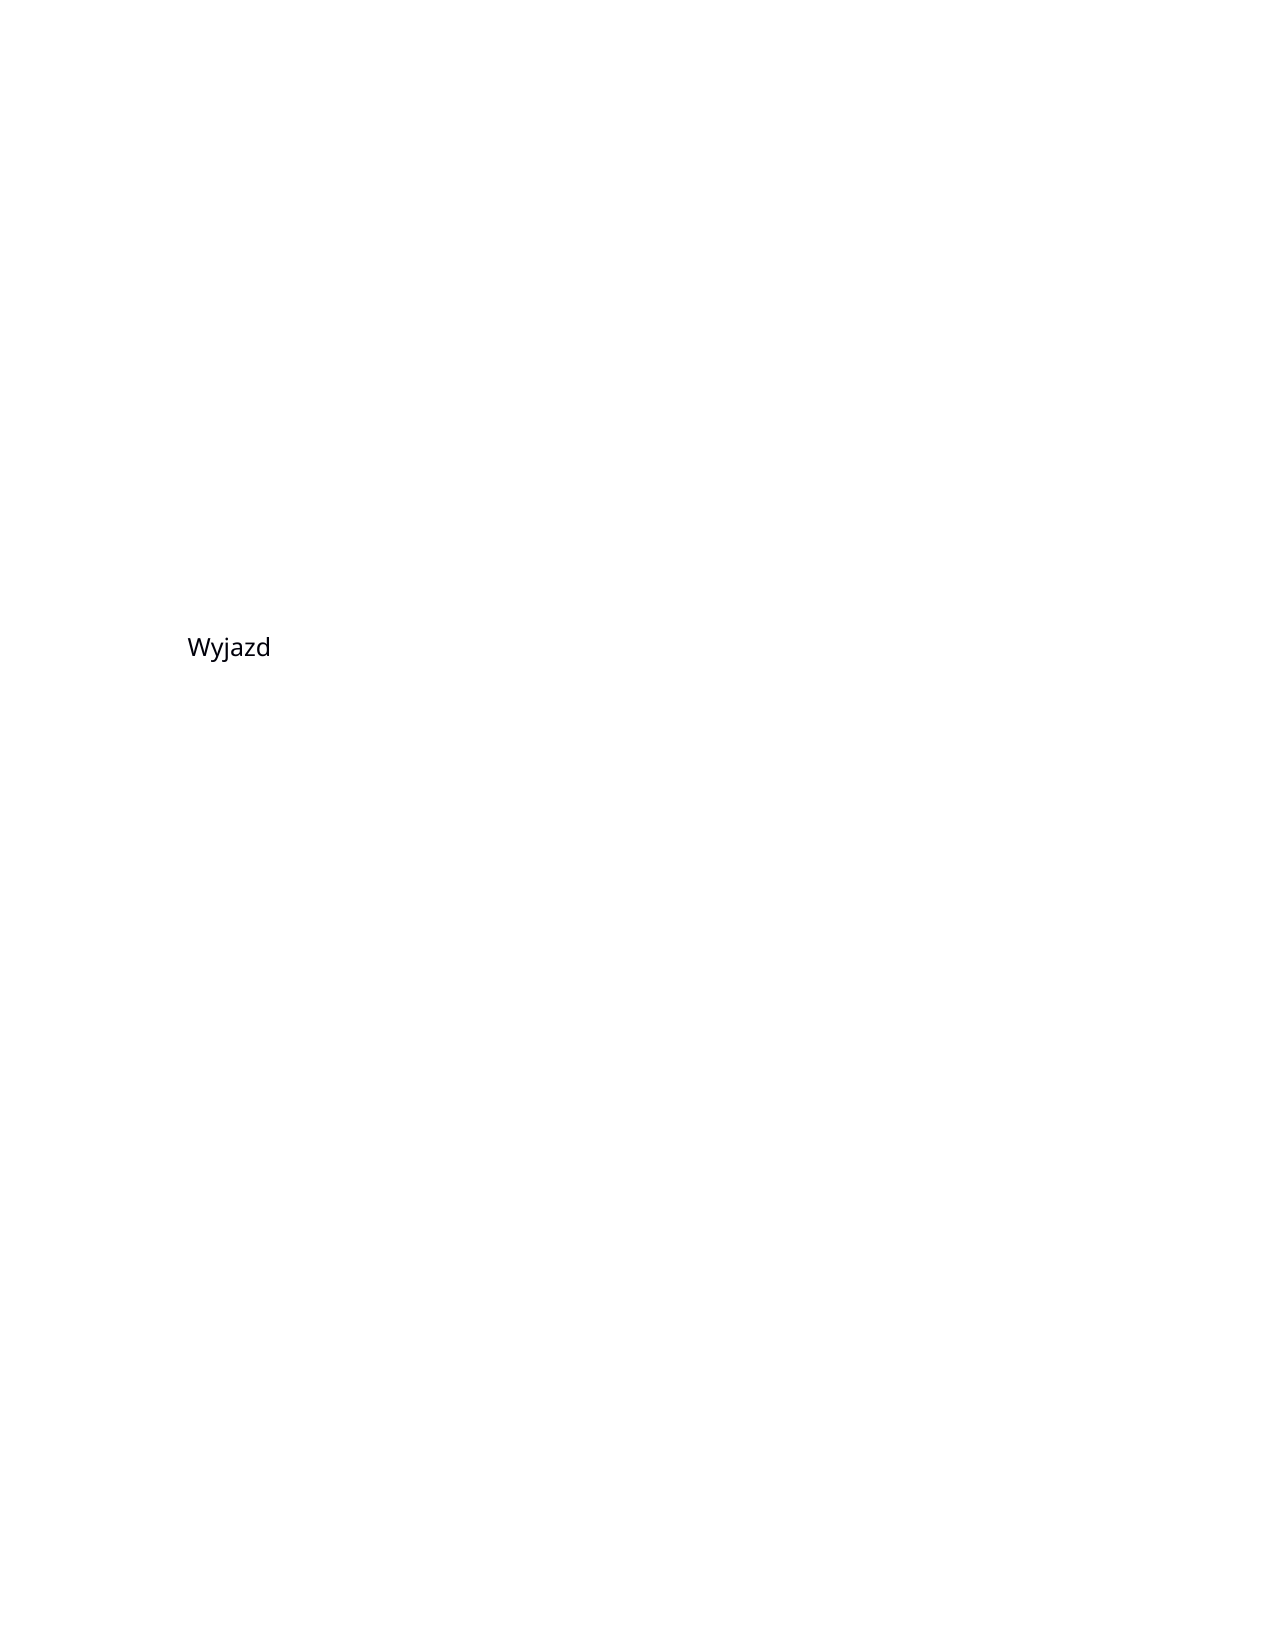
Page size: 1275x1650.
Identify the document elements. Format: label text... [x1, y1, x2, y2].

text Wyjazd [187, 630, 1087, 664]
